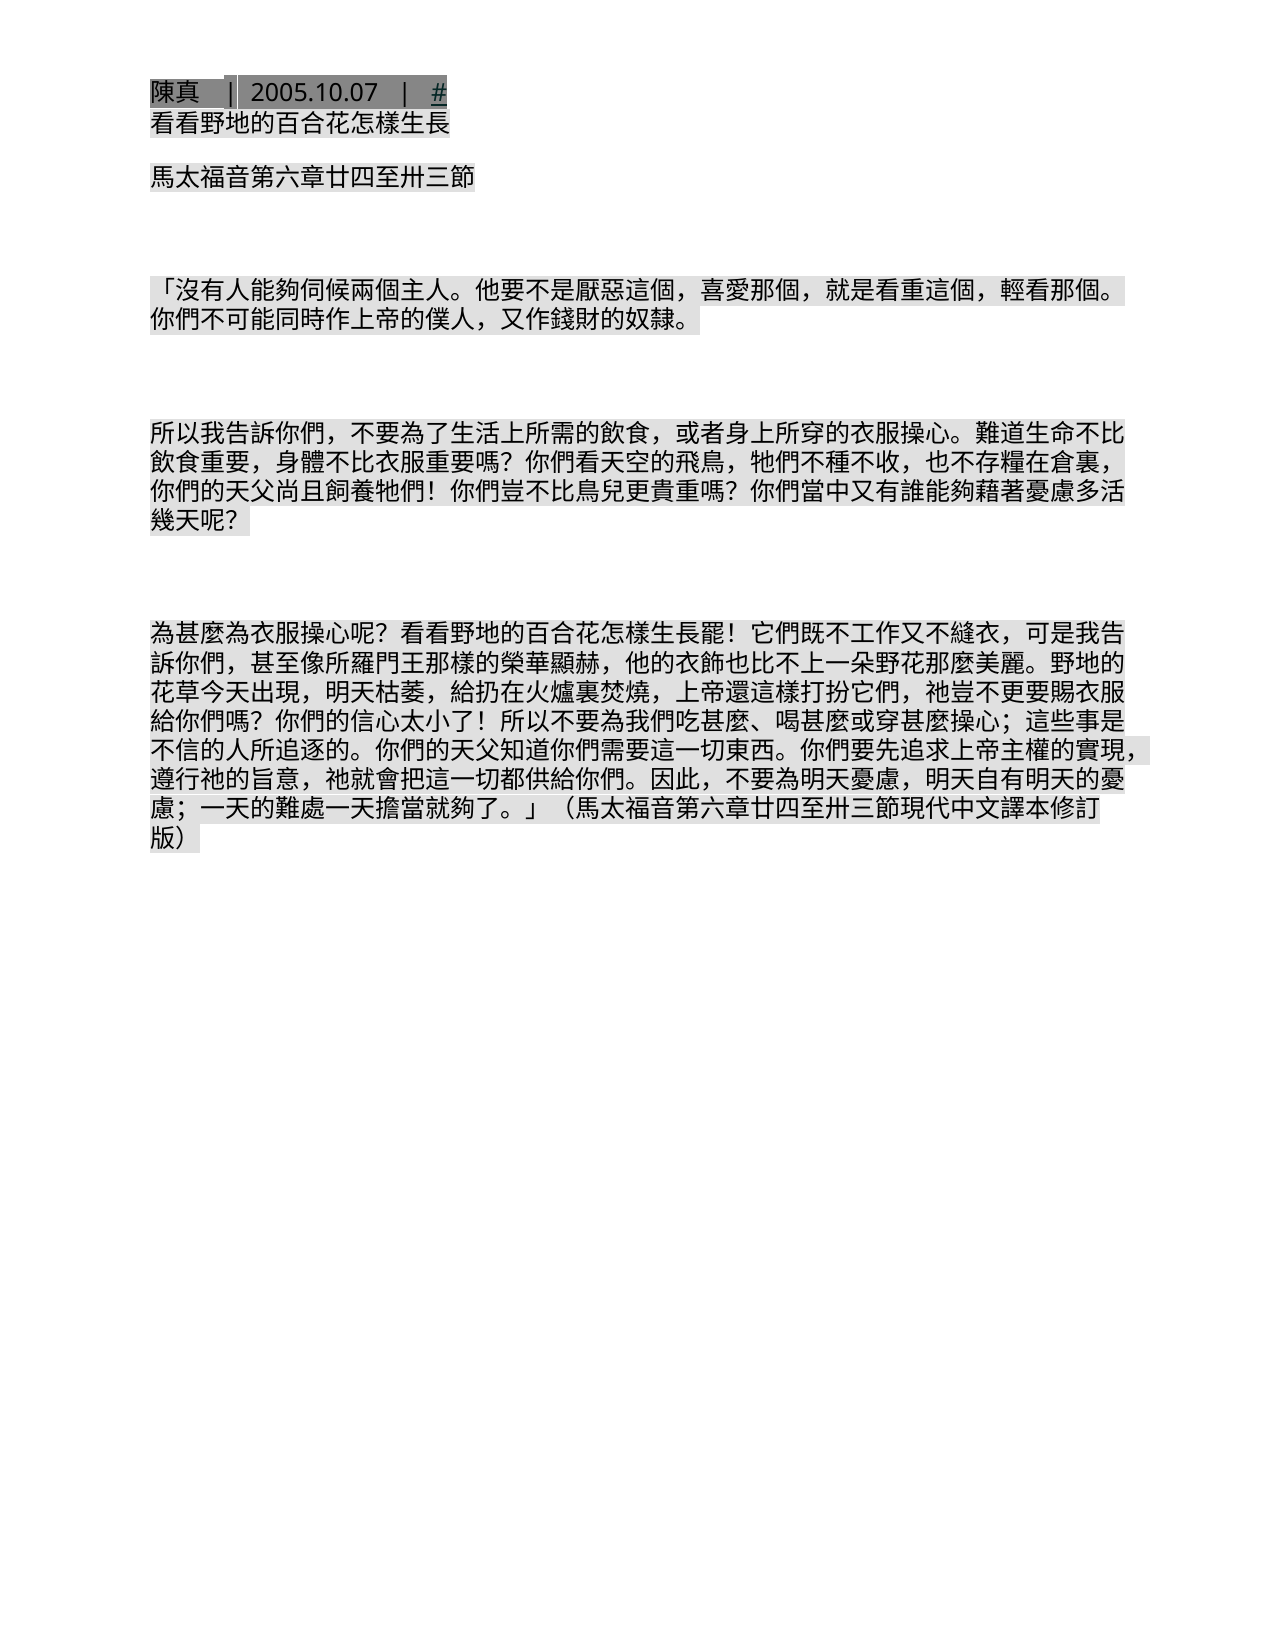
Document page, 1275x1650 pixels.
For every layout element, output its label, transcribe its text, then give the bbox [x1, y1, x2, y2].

text 所以我告訴你們，不要為了生活上所需的飲食，或者身上所穿的衣服操心。難道生命不比飲食重要，身體不比衣服重要嗎？你們看天空的飛鳥，牠們不種不收，也不存糧在倉裏，你們的天父尚且飼養牠們！你們豈不比鳥兒更貴重嗎？你們當中又有誰能夠藉著憂慮多活幾天呢？ [150, 419, 1125, 536]
text 為甚麼為衣服操心呢？看看野地的百合花怎樣生長罷！它們既不工作又不縫衣，可是我告訴你們，甚至像所羅門王那樣的榮華顯赫，他的衣飾也比不上一朵野花那麼美麗。野地的花草今天出現，明天枯萎，給扔在火爐裏焚燒，上帝還這樣打扮它們，祂豈不更要賜衣服給你們嗎？你們的信心太小了！所以不要為我們吃甚麼、喝甚麼或穿甚麼操心；這些事是不信的人所追逐的。你們的天父知道你們需要這一切東西。你們要先追求上帝主權的實現，遵行祂的旨意，祂就會把這一切都供給你們。因此，不要為明天憂慮，明天自有明天的憂慮；一天的難處一天擔當就夠了。」（馬太福音第六章廿四至卅三節現代中文譯本修訂版） [150, 619, 1125, 853]
text 馬太福音第六章廿四至卅三節 [150, 163, 1125, 192]
text 「沒有人能夠伺候兩個主人。他要不是厭惡這個，喜愛那個，就是看重這個，輕看那個。你們不可能同時作上帝的僕人，又作錢財的奴隸。 [150, 276, 1125, 335]
text 看看野地的百合花怎樣生長 [150, 109, 1125, 138]
text 陳真 | 2005.10.07 | # [150, 75, 1125, 109]
